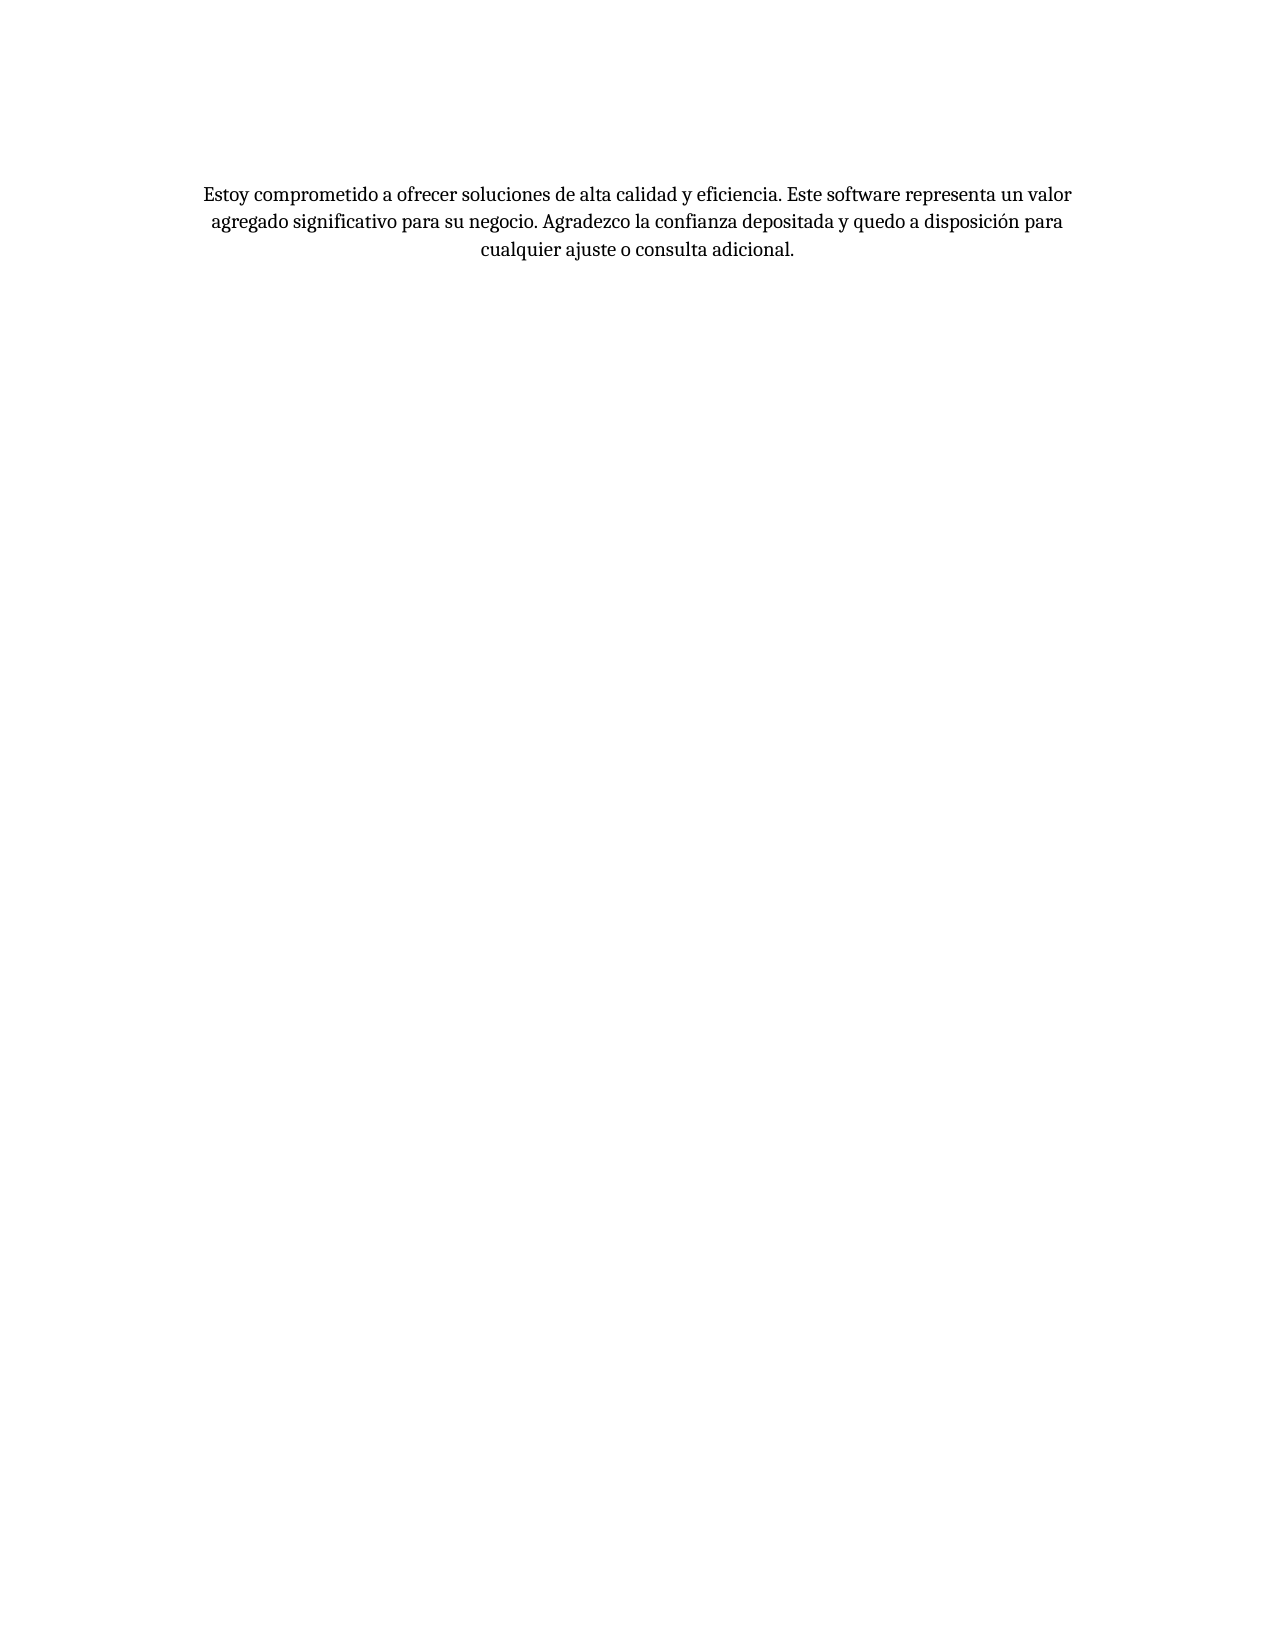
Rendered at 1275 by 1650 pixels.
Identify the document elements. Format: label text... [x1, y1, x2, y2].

text Estoy comprometido a ofrecer soluciones de alta calidad y eficiencia. Este software representa un valor agregado significativo para su negocio. Agradezco la confianza depositada y quedo a disposición para cualquier ajuste o consulta adicional. [187, 182, 1087, 261]
